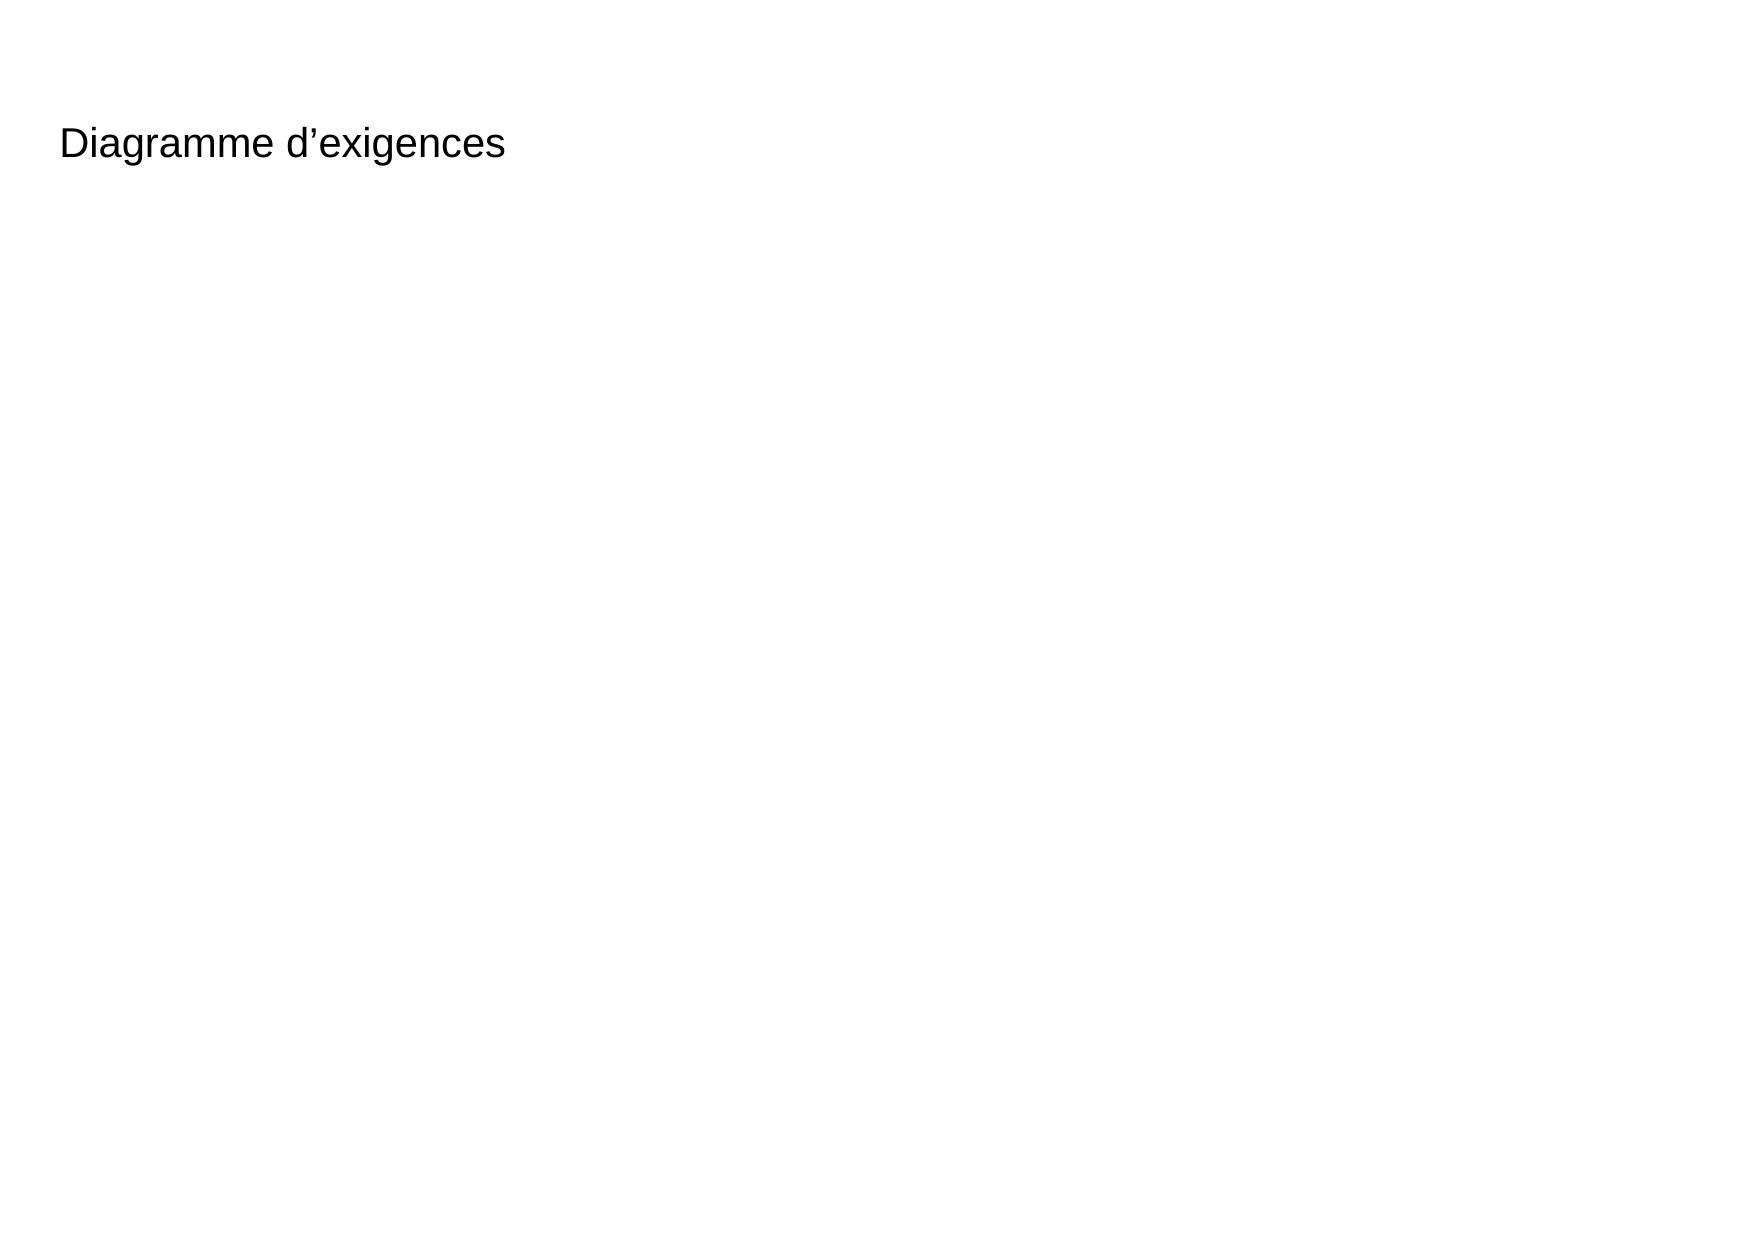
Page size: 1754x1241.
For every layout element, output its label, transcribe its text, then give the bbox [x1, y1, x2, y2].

text Diagramme d’exigences [59, 118, 1695, 166]
